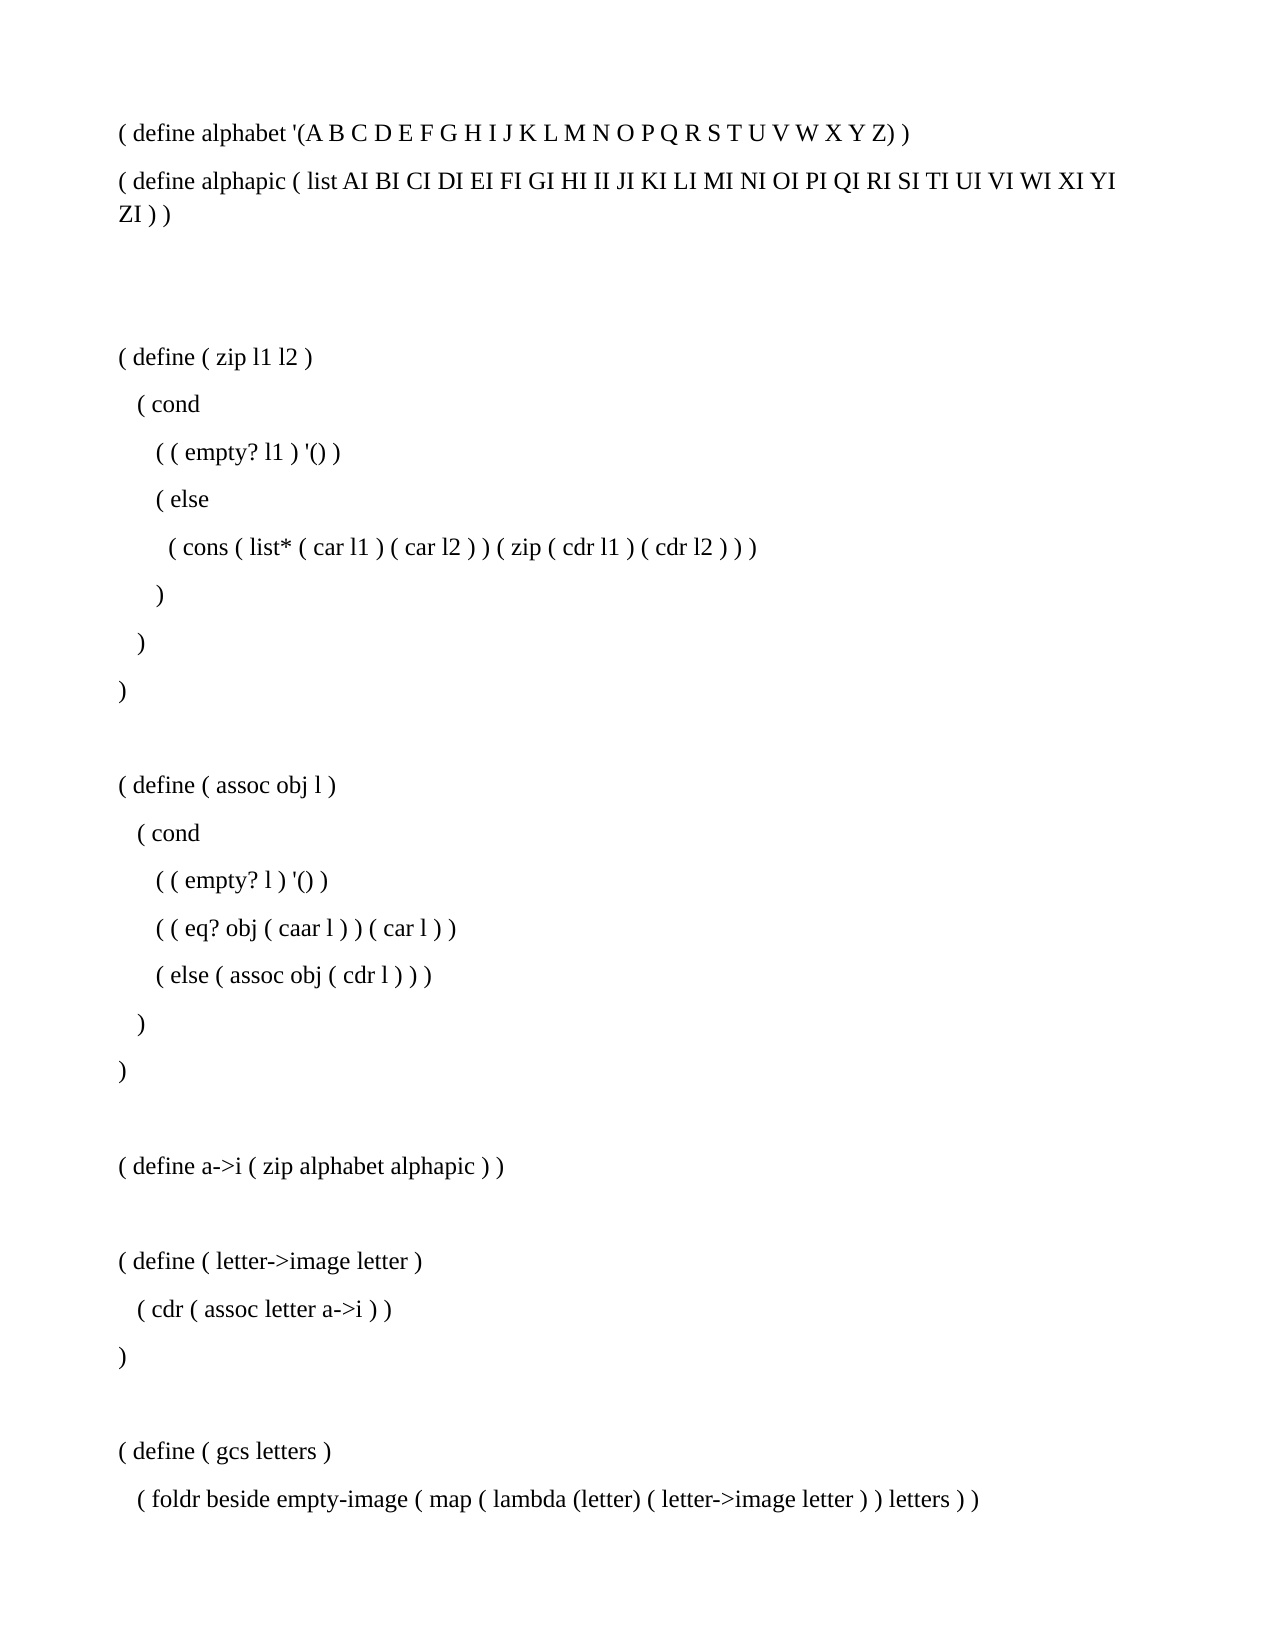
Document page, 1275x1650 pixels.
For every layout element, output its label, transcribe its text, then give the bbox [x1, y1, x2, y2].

text ( define ( zip l1 l2 ) [118, 342, 1157, 370]
text ) [118, 1341, 1157, 1370]
text ( ( empty? l1 ) '() ) [118, 437, 1157, 466]
text ( cond [118, 818, 1157, 846]
text ( ( empty? l ) '() ) [118, 865, 1157, 894]
text ) [118, 1008, 1157, 1037]
text ) [118, 1056, 1157, 1084]
text ( cons ( list* ( car l1 ) ( car l2 ) ) ( zip ( cdr l1 ) ( cdr l2 ) ) ) [118, 532, 1157, 561]
text ( cdr ( assoc letter a->i ) ) [118, 1294, 1157, 1322]
text ( foldr beside empty-image ( map ( lambda (letter) ( letter->image letter ) ) letters ) ) [118, 1484, 1157, 1513]
text ( define alphabet '(A B C D E F G H I J K L M N O P Q R S T U V W X Y Z) ) [118, 118, 1157, 147]
text ( define alphapic ( list AI BI CI DI EI FI GI HI II JI KI LI MI NI OI PI QI RI SI TI UI VI WI XI YI ZI ) ) [118, 166, 1157, 227]
text ( define ( assoc obj l ) [118, 770, 1157, 799]
text ( else ( assoc obj ( cdr l ) ) ) [118, 960, 1157, 989]
text ( cond [118, 389, 1157, 418]
text ) [118, 675, 1157, 703]
text ) [118, 579, 1157, 608]
text ( ( eq? obj ( caar l ) ) ( car l ) ) [118, 913, 1157, 942]
text ( define ( letter->image letter ) [118, 1246, 1157, 1275]
text ) [118, 627, 1157, 656]
text ( else [118, 484, 1157, 513]
text ( define a->i ( zip alphabet alphapic ) ) [118, 1151, 1157, 1179]
text ( define ( gcs letters ) [118, 1436, 1157, 1465]
